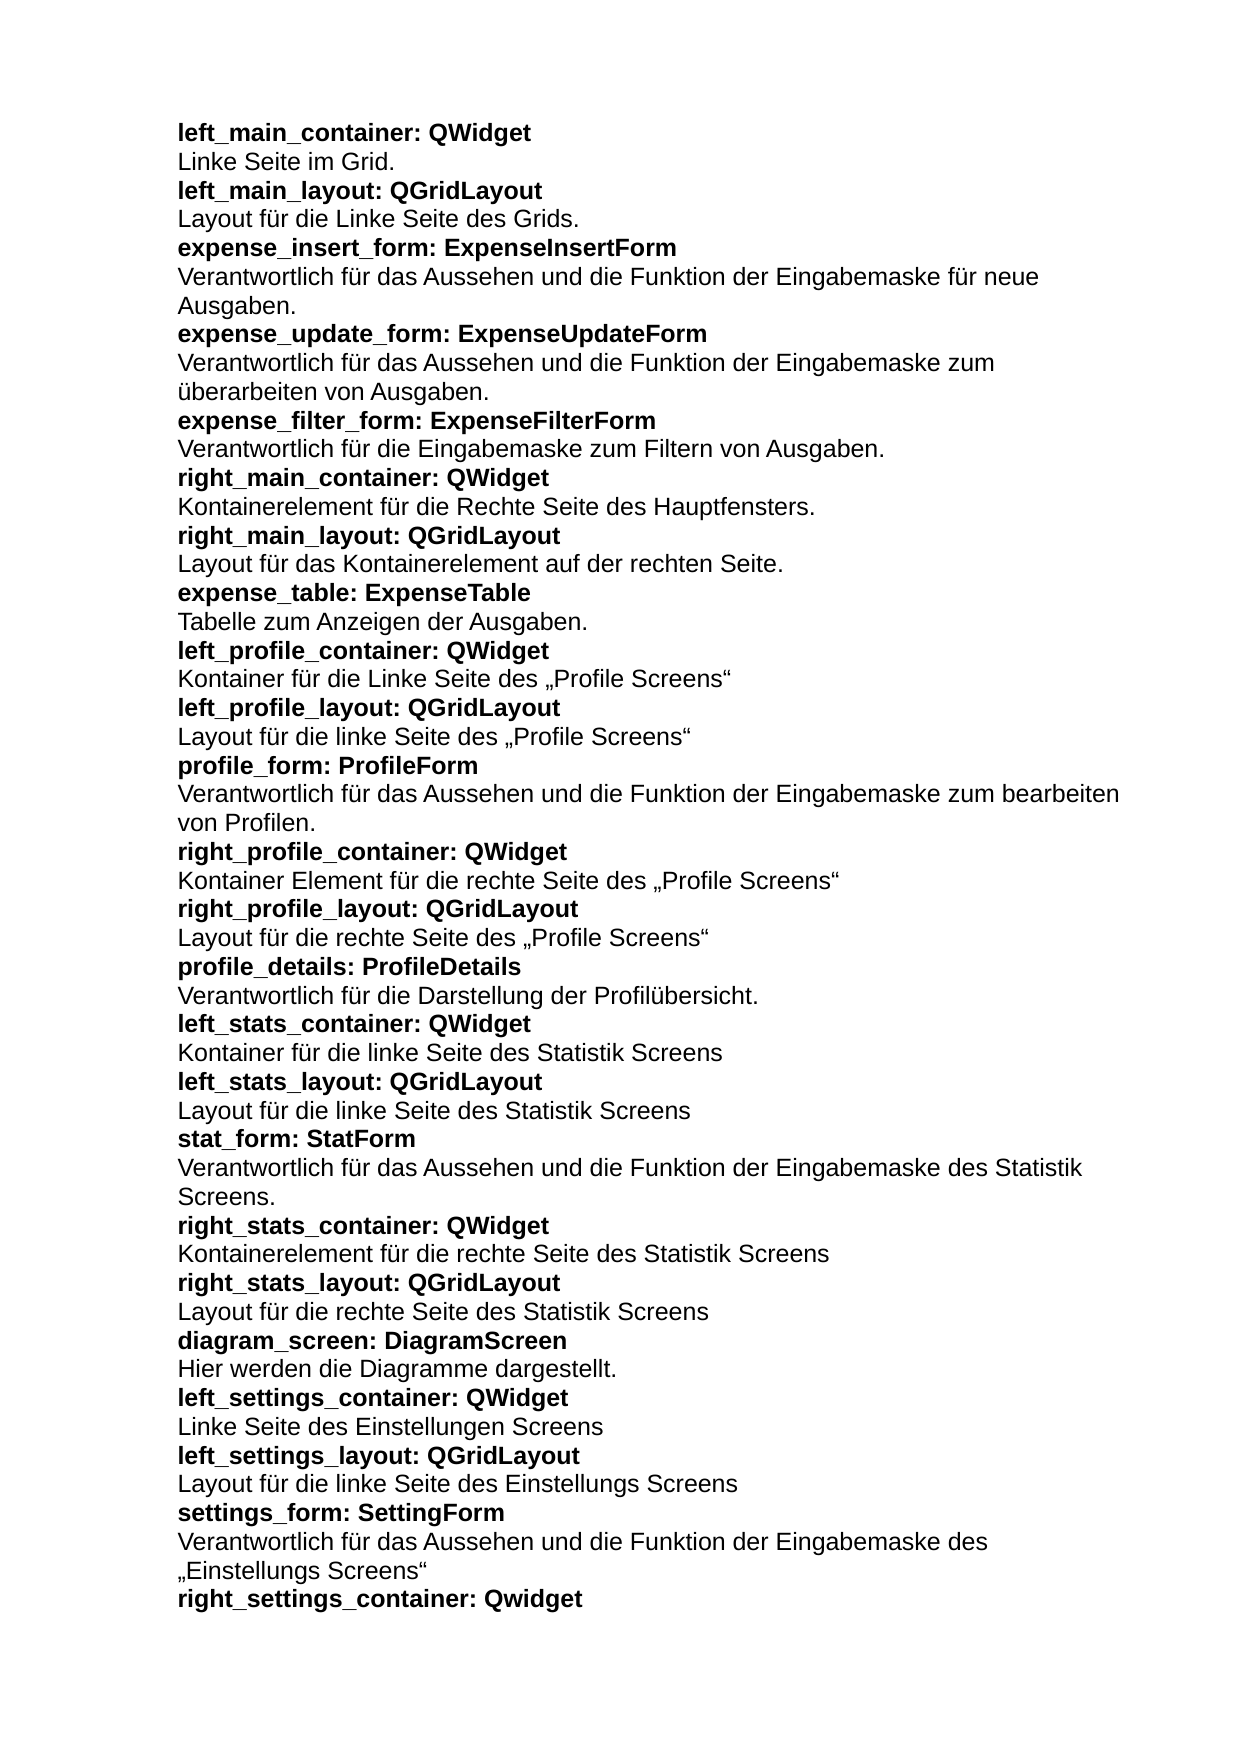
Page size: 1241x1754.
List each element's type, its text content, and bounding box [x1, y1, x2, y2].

list left_settings_layout: QGridLayout [177, 1441, 1122, 1469]
list left_profile_layout: QGridLayout [177, 693, 1122, 722]
list profile_form: ProfileForm [177, 751, 1122, 779]
list left_settings_container: QWidget [177, 1383, 1122, 1412]
list profile_details: ProfileDetails [177, 952, 1122, 981]
list Linke Seite im Grid. [177, 147, 1122, 176]
list Kontainer für die linke Seite des Statistik Screens [177, 1038, 1122, 1067]
list Linke Seite des Einstellungen Screens [177, 1412, 1122, 1441]
list Tabelle zum Anzeigen der Ausgaben. [177, 607, 1122, 636]
list Layout für die Linke Seite des Grids. [177, 204, 1122, 233]
list right_settings_container: Qwidget [177, 1584, 1122, 1613]
list Kontainerelement für die rechte Seite des Statistik Screens [177, 1239, 1122, 1268]
list expense_insert_form: ExpenseInsertForm [177, 233, 1122, 262]
list Verantwortlich für die Eingabemaske zum Filtern von Ausgaben. [177, 434, 1122, 463]
list left_profile_container: QWidget [177, 636, 1122, 664]
list Verantwortlich für das Aussehen und die Funktion der Eingabemaske zum überarbeiten von Ausgaben. [177, 348, 1122, 406]
list Verantwortlich für die Darstellung der Profilübersicht. [177, 981, 1122, 1009]
list expense_filter_form: ExpenseFilterForm [177, 406, 1122, 434]
list Kontainer für die Linke Seite des „Profile Screens“ [177, 664, 1122, 693]
list Layout für das Kontainerelement auf der rechten Seite. [177, 549, 1122, 578]
list diagram_screen: DiagramScreen [177, 1326, 1122, 1354]
list Layout für die rechte Seite des „Profile Screens“ [177, 923, 1122, 952]
list Verantwortlich für das Aussehen und die Funktion der Eingabemaske zum bearbeiten von Profilen. [177, 779, 1122, 837]
list Kontainerelement für die Rechte Seite des Hauptfensters. [177, 492, 1122, 521]
list Kontainer Element für die rechte Seite des „Profile Screens“ [177, 866, 1122, 894]
list right_main_layout: QGridLayout [177, 521, 1122, 549]
list Verantwortlich für das Aussehen und die Funktion der Eingabemaske des Statistik Screens. [177, 1153, 1122, 1211]
list left_stats_container: QWidget [177, 1009, 1122, 1038]
list right_profile_layout: QGridLayout [177, 894, 1122, 923]
list left_stats_layout: QGridLayout [177, 1067, 1122, 1096]
list Layout für die linke Seite des „Profile Screens“ [177, 722, 1122, 751]
list Hier werden die Diagramme dargestellt. [177, 1354, 1122, 1383]
list Verantwortlich für das Aussehen und die Funktion der Eingabemaske für neue Ausgaben. [177, 262, 1122, 319]
list Layout für die linke Seite des Statistik Screens [177, 1096, 1122, 1124]
list Layout für die linke Seite des Einstellungs Screens [177, 1469, 1122, 1498]
list right_stats_container: QWidget [177, 1211, 1122, 1239]
list expense_table: ExpenseTable [177, 578, 1122, 607]
list right_profile_container: QWidget [177, 837, 1122, 866]
list left_main_container: QWidget [177, 118, 1122, 147]
list expense_update_form: ExpenseUpdateForm [177, 319, 1122, 348]
list left_main_layout: QGridLayout [177, 176, 1122, 204]
list right_stats_layout: QGridLayout [177, 1268, 1122, 1297]
list right_main_container: QWidget [177, 463, 1122, 492]
list settings_form: SettingForm [177, 1498, 1122, 1527]
list Verantwortlich für das Aussehen und die Funktion der Eingabemaske des „Einstellungs Screens“ [177, 1527, 1122, 1584]
list stat_form: StatForm [177, 1124, 1122, 1153]
list Layout für die rechte Seite des Statistik Screens [177, 1297, 1122, 1326]
